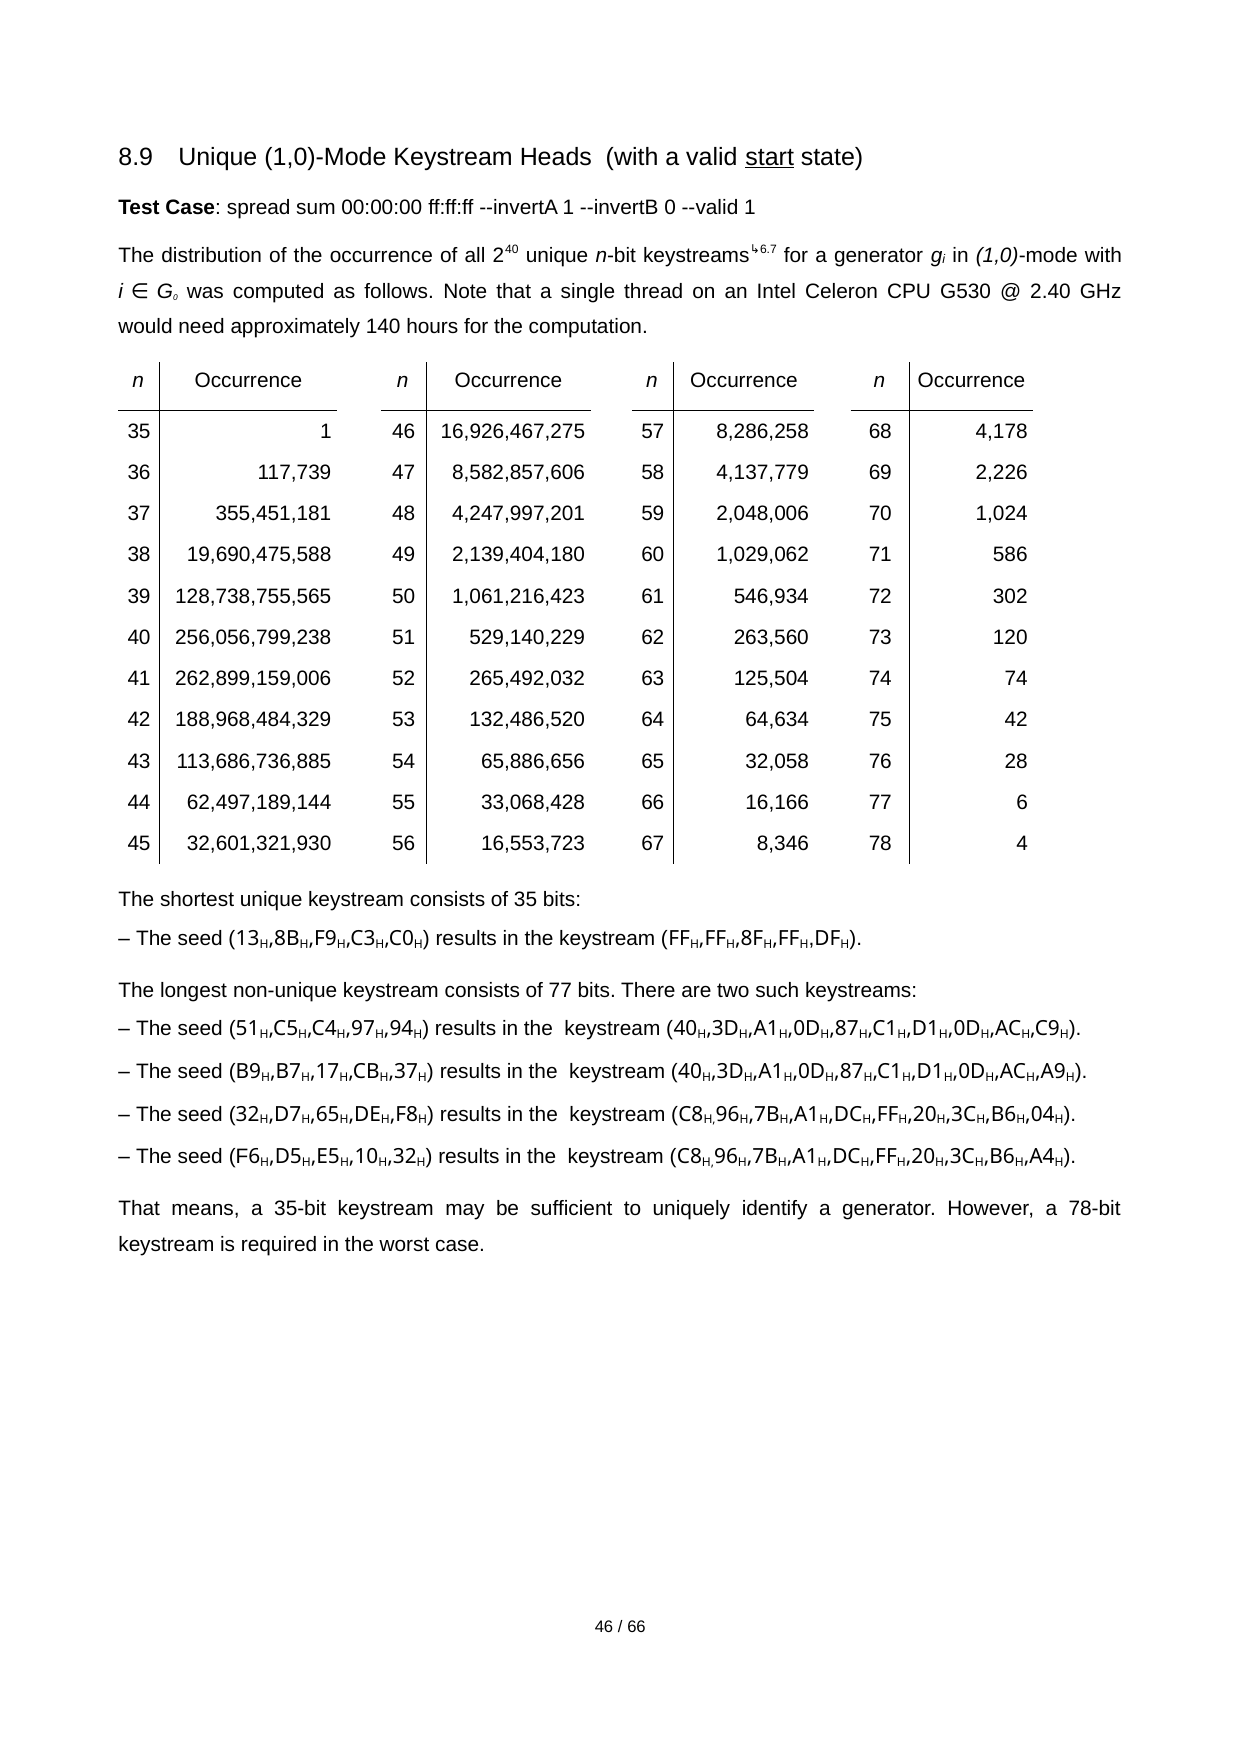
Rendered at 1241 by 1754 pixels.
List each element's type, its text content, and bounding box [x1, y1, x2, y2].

table_cell 60 [632, 534, 673, 575]
table_cell 52 [381, 658, 426, 699]
table_cell 132,486,520 [427, 699, 591, 740]
table_cell [814, 699, 851, 740]
table_cell 39 [118, 575, 159, 616]
table_cell 302 [910, 575, 1033, 616]
table_cell [814, 451, 851, 492]
table_cell [814, 823, 851, 864]
table_header [591, 362, 632, 410]
table_header n [381, 362, 426, 410]
table_cell 120 [910, 616, 1033, 657]
table_cell 8,582,857,606 [427, 451, 591, 492]
table_cell [591, 451, 632, 492]
table_cell 56 [381, 823, 426, 864]
table_cell [337, 451, 381, 492]
table_header n [118, 362, 159, 410]
table_cell 35 [118, 411, 159, 451]
table_header Occurrence [427, 362, 591, 410]
table_cell 38 [118, 534, 159, 575]
table_cell [337, 534, 381, 575]
table_cell 74 [851, 658, 909, 699]
table_cell [337, 410, 381, 451]
table_cell 529,140,229 [427, 616, 591, 657]
table_cell 1 [160, 411, 337, 451]
table_cell [337, 658, 381, 699]
table_cell 55 [381, 781, 426, 822]
table_cell 70 [851, 493, 909, 534]
subtitle Unique (1,0)-Mode Keystream Heads (with a valid start state) [118, 142, 1122, 171]
table_cell 57 [632, 411, 673, 451]
list The seed (13H,8BH,F9H,C3H,C0H) results in the keystream (FFH,FFH,8FH,FFH,DFH). [118, 923, 1122, 952]
table_cell 355,451,181 [160, 493, 337, 534]
table_cell [591, 699, 632, 740]
table_header n [851, 362, 909, 410]
table_cell [814, 658, 851, 699]
table_cell 46 [381, 411, 426, 451]
table_cell 45 [118, 823, 159, 864]
table_cell 71 [851, 534, 909, 575]
table_cell [591, 534, 632, 575]
table_cell 61 [632, 575, 673, 616]
table_header [337, 362, 381, 410]
table_cell [337, 781, 381, 822]
text Test Case: spread sum 00:00:00 ff:ff:ff --invertA 1 --invertB 0 --valid 1 [118, 195, 1122, 219]
table_cell [814, 740, 851, 781]
table_cell 2,048,006 [674, 493, 814, 534]
table_cell [591, 658, 632, 699]
table_header Occurrence [910, 362, 1033, 410]
table_cell 64,634 [674, 699, 814, 740]
table_cell 117,739 [160, 451, 337, 492]
table_cell 4,178 [910, 411, 1033, 451]
table_cell 42 [910, 699, 1033, 740]
table_cell [814, 781, 851, 822]
table_cell 28 [910, 740, 1033, 781]
table_cell 65 [632, 740, 673, 781]
table_cell 58 [632, 451, 673, 492]
table_cell 1,061,216,423 [427, 575, 591, 616]
table_cell 2,139,404,180 [427, 534, 591, 575]
table_cell 54 [381, 740, 426, 781]
table_cell 73 [851, 616, 909, 657]
table_cell [591, 616, 632, 657]
table_cell [337, 740, 381, 781]
list The seed (B9H,B7H,17H,CBH,37H) results in the keystream (40H,3DH,A1H,0DH,87H,C1H,D1H,0DH,ACH,A9H). [118, 1056, 1122, 1084]
table_cell 19,690,475,588 [160, 534, 337, 575]
table_cell 256,056,799,238 [160, 616, 337, 657]
text The longest non-unique keystream consists of 77 bits. There are two such keystreams: [118, 978, 1122, 1002]
table_cell [814, 575, 851, 616]
text The distribution of the occurrence of all 240 unique n-bit keystreams↳6.7 for a generator gi in (1,0)-mode with i ∈ G0 was computed as follows. Note that a single thread on an Intel Celeron CPU G530 @ 2.40 GHz would need approximately 140 hours for the computation. [118, 242, 1122, 338]
table_cell 42 [118, 699, 159, 740]
table_cell 32,601,321,930 [160, 823, 337, 864]
table_cell 4 [910, 823, 1033, 864]
table_cell [337, 616, 381, 657]
table_cell 1,029,062 [674, 534, 814, 575]
table_cell 62 [632, 616, 673, 657]
table_cell 8,286,258 [674, 411, 814, 451]
table_cell 263,560 [674, 616, 814, 657]
table_header Occurrence [160, 362, 337, 410]
table_cell 51 [381, 616, 426, 657]
table_cell 128,738,755,565 [160, 575, 337, 616]
table_header n [632, 362, 673, 410]
table_cell 40 [118, 616, 159, 657]
table_cell 77 [851, 781, 909, 822]
table_cell 74 [910, 658, 1033, 699]
table_header [814, 362, 851, 410]
list The seed (32H,D7H,65H,DEH,F8H) results in the keystream (C8H,96H,7BH,A1H,DCH,FFH,20H,3CH,B6H,04H). [118, 1099, 1122, 1127]
table_cell 16,926,467,275 [427, 411, 591, 451]
table_cell 43 [118, 740, 159, 781]
table_cell 63 [632, 658, 673, 699]
table_cell 68 [851, 411, 909, 451]
table_cell 16,553,723 [427, 823, 591, 864]
table_cell 67 [632, 823, 673, 864]
table_cell [814, 616, 851, 657]
table_cell [337, 493, 381, 534]
list The seed (F6H,D5H,E5H,10H,32H) results in the keystream (C8H,96H,7BH,A1H,DCH,FFH,20H,3CH,B6H,A4H). [118, 1141, 1122, 1170]
table_cell 36 [118, 451, 159, 492]
table_cell [591, 410, 632, 451]
table_cell 6 [910, 781, 1033, 822]
table_cell 62,497,189,144 [160, 781, 337, 822]
table_cell 76 [851, 740, 909, 781]
table_cell 53 [381, 699, 426, 740]
table_cell 546,934 [674, 575, 814, 616]
text That means, a 35-bit keystream may be sufficient to uniquely identify a generator. However, a 78-bit keystream is required in the worst case. [118, 1196, 1122, 1256]
table_cell 125,504 [674, 658, 814, 699]
table_cell [591, 575, 632, 616]
table_cell 78 [851, 823, 909, 864]
table_cell [591, 781, 632, 822]
table_cell 50 [381, 575, 426, 616]
table_cell 59 [632, 493, 673, 534]
table_header Occurrence [674, 362, 814, 410]
table_cell 188,968,484,329 [160, 699, 337, 740]
table_cell 37 [118, 493, 159, 534]
table_cell [814, 534, 851, 575]
table_cell [337, 823, 381, 864]
table_cell 586 [910, 534, 1033, 575]
table_cell 48 [381, 493, 426, 534]
table_cell 64 [632, 699, 673, 740]
table_cell 41 [118, 658, 159, 699]
table_cell [591, 823, 632, 864]
table_cell 32,058 [674, 740, 814, 781]
table_cell 2,226 [910, 451, 1033, 492]
table_cell [591, 493, 632, 534]
table_cell 44 [118, 781, 159, 822]
table_cell 66 [632, 781, 673, 822]
table_cell [337, 699, 381, 740]
table_cell 49 [381, 534, 426, 575]
table_cell 262,899,159,006 [160, 658, 337, 699]
table_cell 16,166 [674, 781, 814, 822]
table_cell [591, 740, 632, 781]
list The seed (51H,C5H,C4H,97H,94H) results in the keystream (40H,3DH,A1H,0DH,87H,C1H,D1H,0DH,ACH,C9H). [118, 1013, 1122, 1042]
table_cell 4,137,779 [674, 451, 814, 492]
table_cell 75 [851, 699, 909, 740]
table_cell [337, 575, 381, 616]
table_cell 47 [381, 451, 426, 492]
table_cell [814, 493, 851, 534]
table_cell 1,024 [910, 493, 1033, 534]
table_cell 69 [851, 451, 909, 492]
table_cell [814, 410, 851, 451]
table_cell 8,346 [674, 823, 814, 864]
table_cell 72 [851, 575, 909, 616]
table_cell 33,068,428 [427, 781, 591, 822]
text The shortest unique keystream consists of 35 bits: [118, 887, 1122, 911]
table_cell 4,247,997,201 [427, 493, 591, 534]
table_cell 113,686,736,885 [160, 740, 337, 781]
table_cell 265,492,032 [427, 658, 591, 699]
table_cell 65,886,656 [427, 740, 591, 781]
